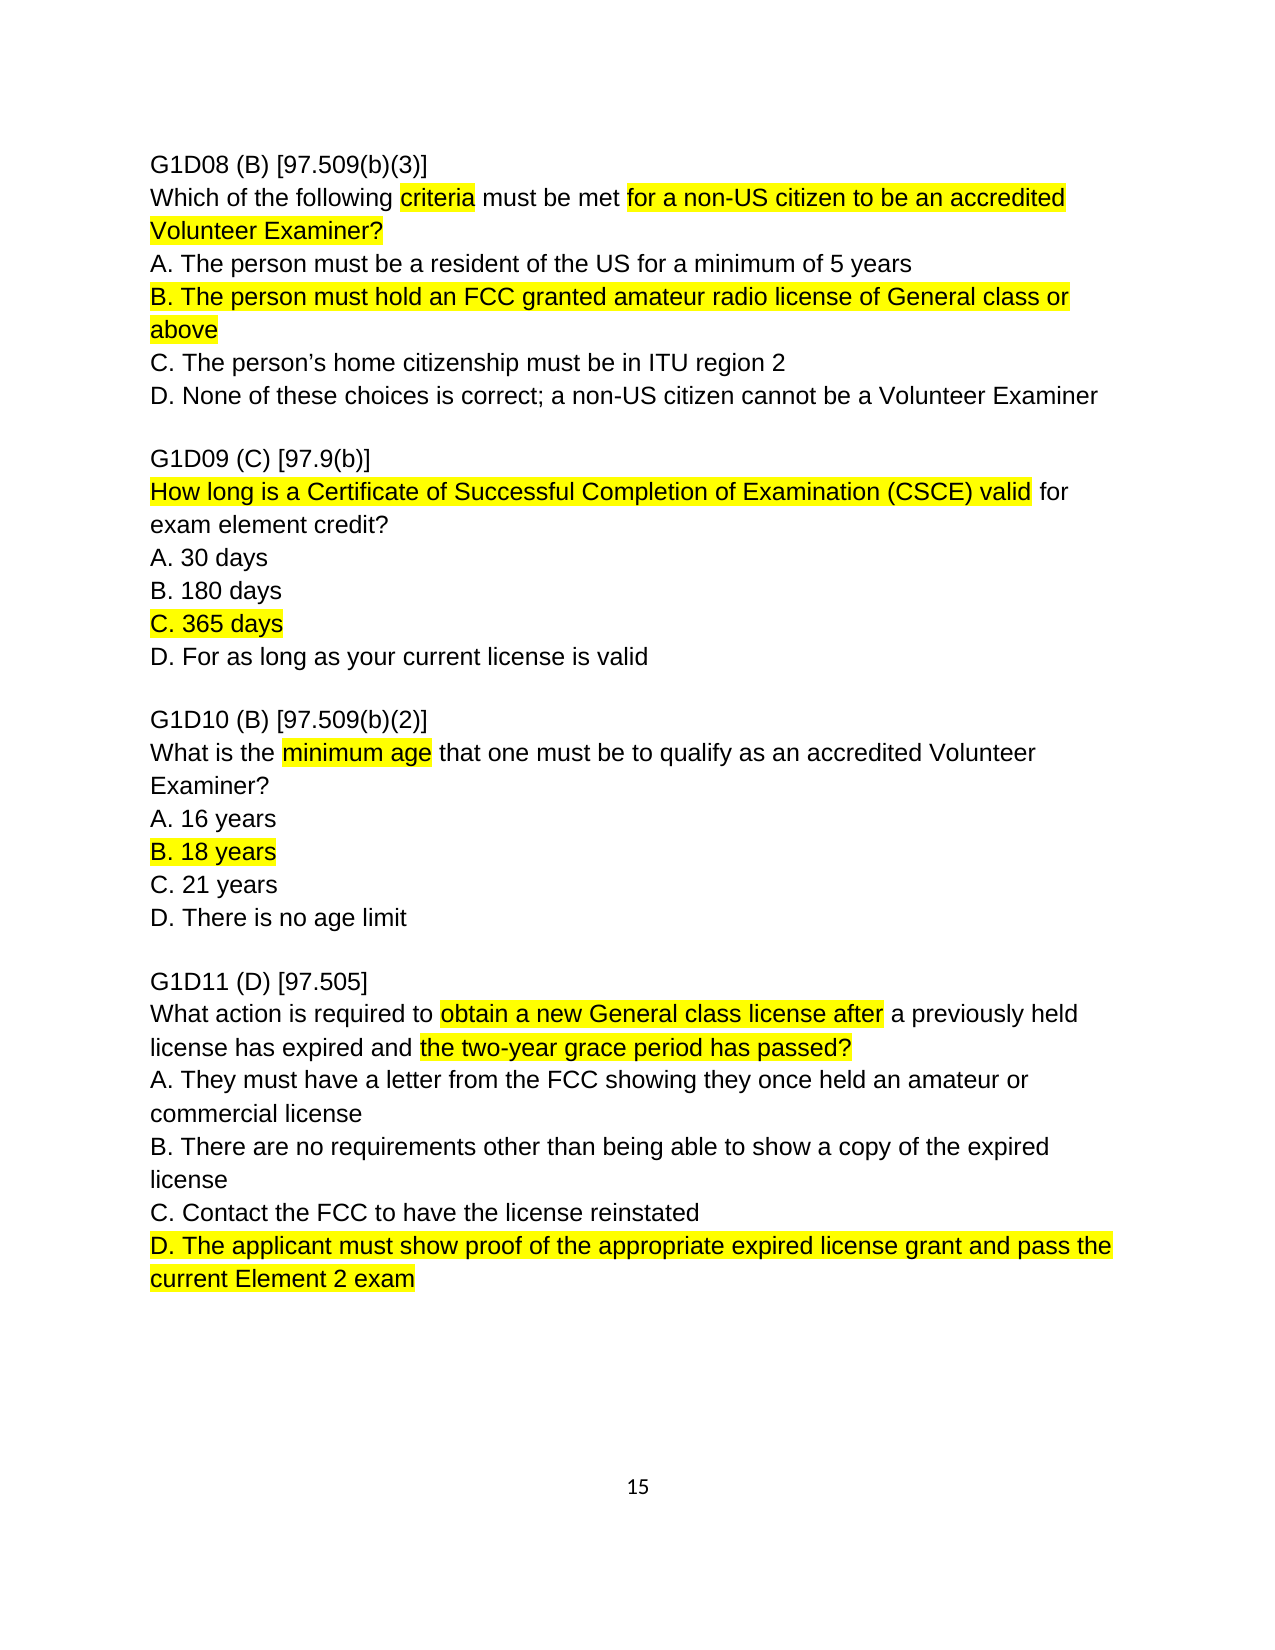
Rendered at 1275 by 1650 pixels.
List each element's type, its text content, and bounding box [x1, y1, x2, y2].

text G1D09 (C) [97.9(b)] How long is a Certificate of Successful Completion of Examination (CSCE) valid for exam element credit? A. 30 days B. 180 days C. 365 days D. For as long as your current license is valid [150, 444, 1125, 671]
text G1D10 (B) [97.509(b)(2)] What is the minimum age that one must be to qualify as an accredited Volunteer Examiner? A. 16 years B. 18 years C. 21 years D. There is no age limit [150, 705, 1125, 932]
text G1D08 (B) [97.509(b)(3)] Which of the following criteria must be met for a non-US citizen to be an accredited Volunteer Examiner? A. The person must be a resident of the US for a minimum of 5 years B. The person must hold an FCC granted amateur radio license of General class or above C. The person’s home citizenship must be in ITU region 2 D. None of these choices is correct; a non-US citizen cannot be a Volunteer Examiner [150, 150, 1125, 410]
text G1D11 (D) [97.505] What action is required to obtain a new General class license after a previously held license has expired and the two-year grace period has passed? A. They must have a letter from the FCC showing they once held an amateur or commercial license B. There are no requirements other than being able to show a copy of the expired license C. Contact the FCC to have the license reinstated D. The applicant must show proof of the appropriate expired license grant and pass the current Element 2 exam [150, 966, 1125, 1292]
